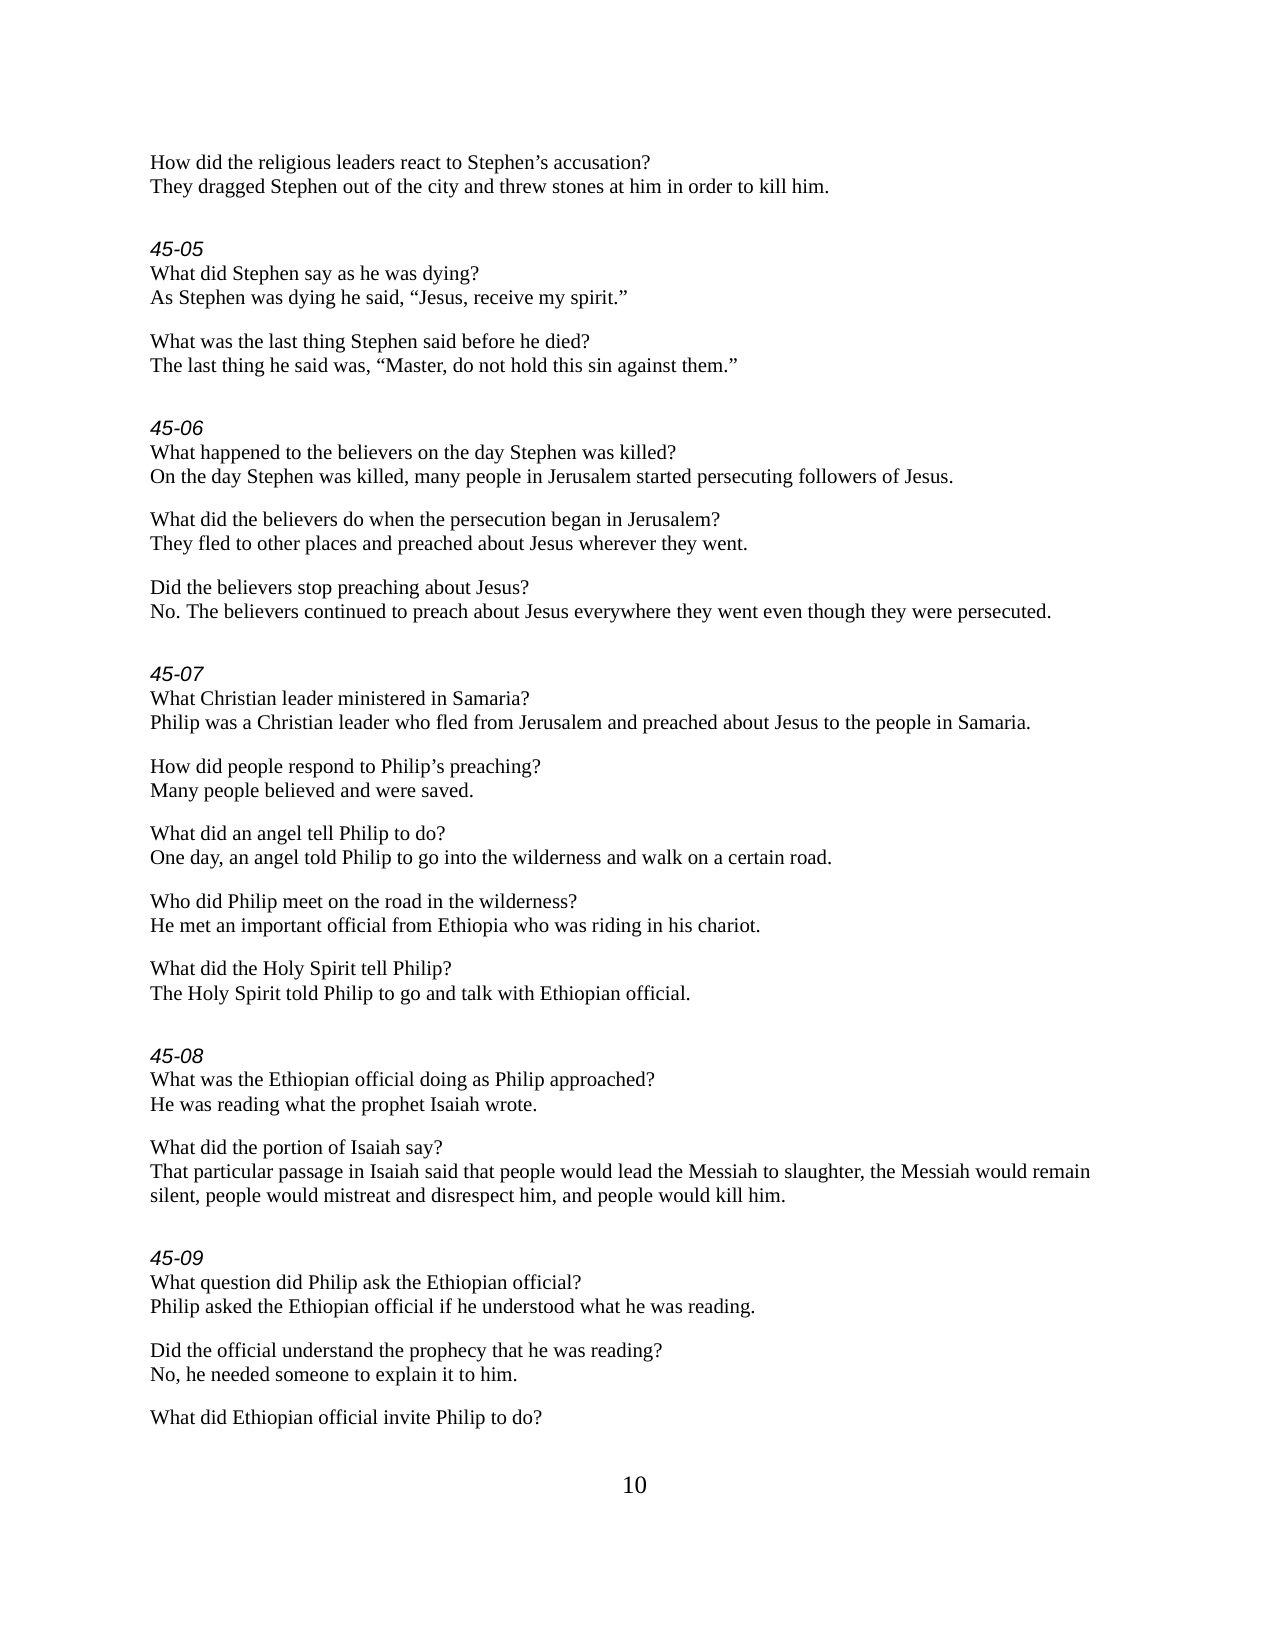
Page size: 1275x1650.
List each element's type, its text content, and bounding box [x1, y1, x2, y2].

text How did the religious leaders react to Stephen’s accusation? They dragged Stephen out of the city and threw stones at him in order to kill him. [150, 150, 1125, 198]
text Did the believers stop preaching about Jesus? No. The believers continued to preach about Jesus everywhere they went even though they were persecuted. [150, 575, 1125, 623]
text What did Ethiopian official invite Philip to do? [150, 1405, 1125, 1429]
text What did the portion of Isaiah say? That particular passage in Isaiah said that people would lead the Messiah to slaughter, the Messiah would remain silent, people would mistreat and disrespect him, and people would kill him. [150, 1135, 1125, 1207]
text What Christian leader ministered in Samaria? Philip was a Christian leader who fled from Jerusalem and preached about Jesus to the people in Samaria. [150, 686, 1125, 734]
text What did an angel tell Philip to do? One day, an angel told Philip to go into the wilderness and walk on a certain road. [150, 821, 1125, 869]
subtitle 45-05 [150, 237, 1125, 261]
subtitle 45-07 [150, 662, 1125, 686]
text Did the official understand the prophecy that he was reading? No, he needed someone to explain it to him. [150, 1338, 1125, 1386]
text Who did Philip meet on the road in the wilderness? He met an important official from Ethiopia who was riding in his chariot. [150, 889, 1125, 937]
subtitle 45-06 [150, 416, 1125, 440]
text What was the Ethiopian official doing as Philip approached? He was reading what the prophet Isaiah wrote. [150, 1067, 1125, 1116]
subtitle 45-08 [150, 1043, 1125, 1067]
text What did the believers do when the persecution began in Jerusalem? They fled to other places and preached about Jesus wherever they went. [150, 507, 1125, 555]
text What was the last thing Stephen said before he died? The last thing he said was, “Master, do not hold this sin against them.” [150, 329, 1125, 377]
text What happened to the believers on the day Stephen was killed? On the day Stephen was killed, many people in Jerusalem started persecuting followers of Jesus. [150, 440, 1125, 488]
text What did Stephen say as he was dying? As Stephen was dying he said, “Jesus, receive my spirit.” [150, 261, 1125, 309]
text What did the Holy Spirit tell Philip? The Holy Spirit told Philip to go and talk with Ethiopian official. [150, 956, 1125, 1004]
subtitle 45-09 [150, 1246, 1125, 1270]
text What question did Philip ask the Ethiopian official? Philip asked the Ethiopian official if he understood what he was reading. [150, 1270, 1125, 1318]
text How did people respond to Philip’s preaching? Many people believed and were saved. [150, 753, 1125, 802]
